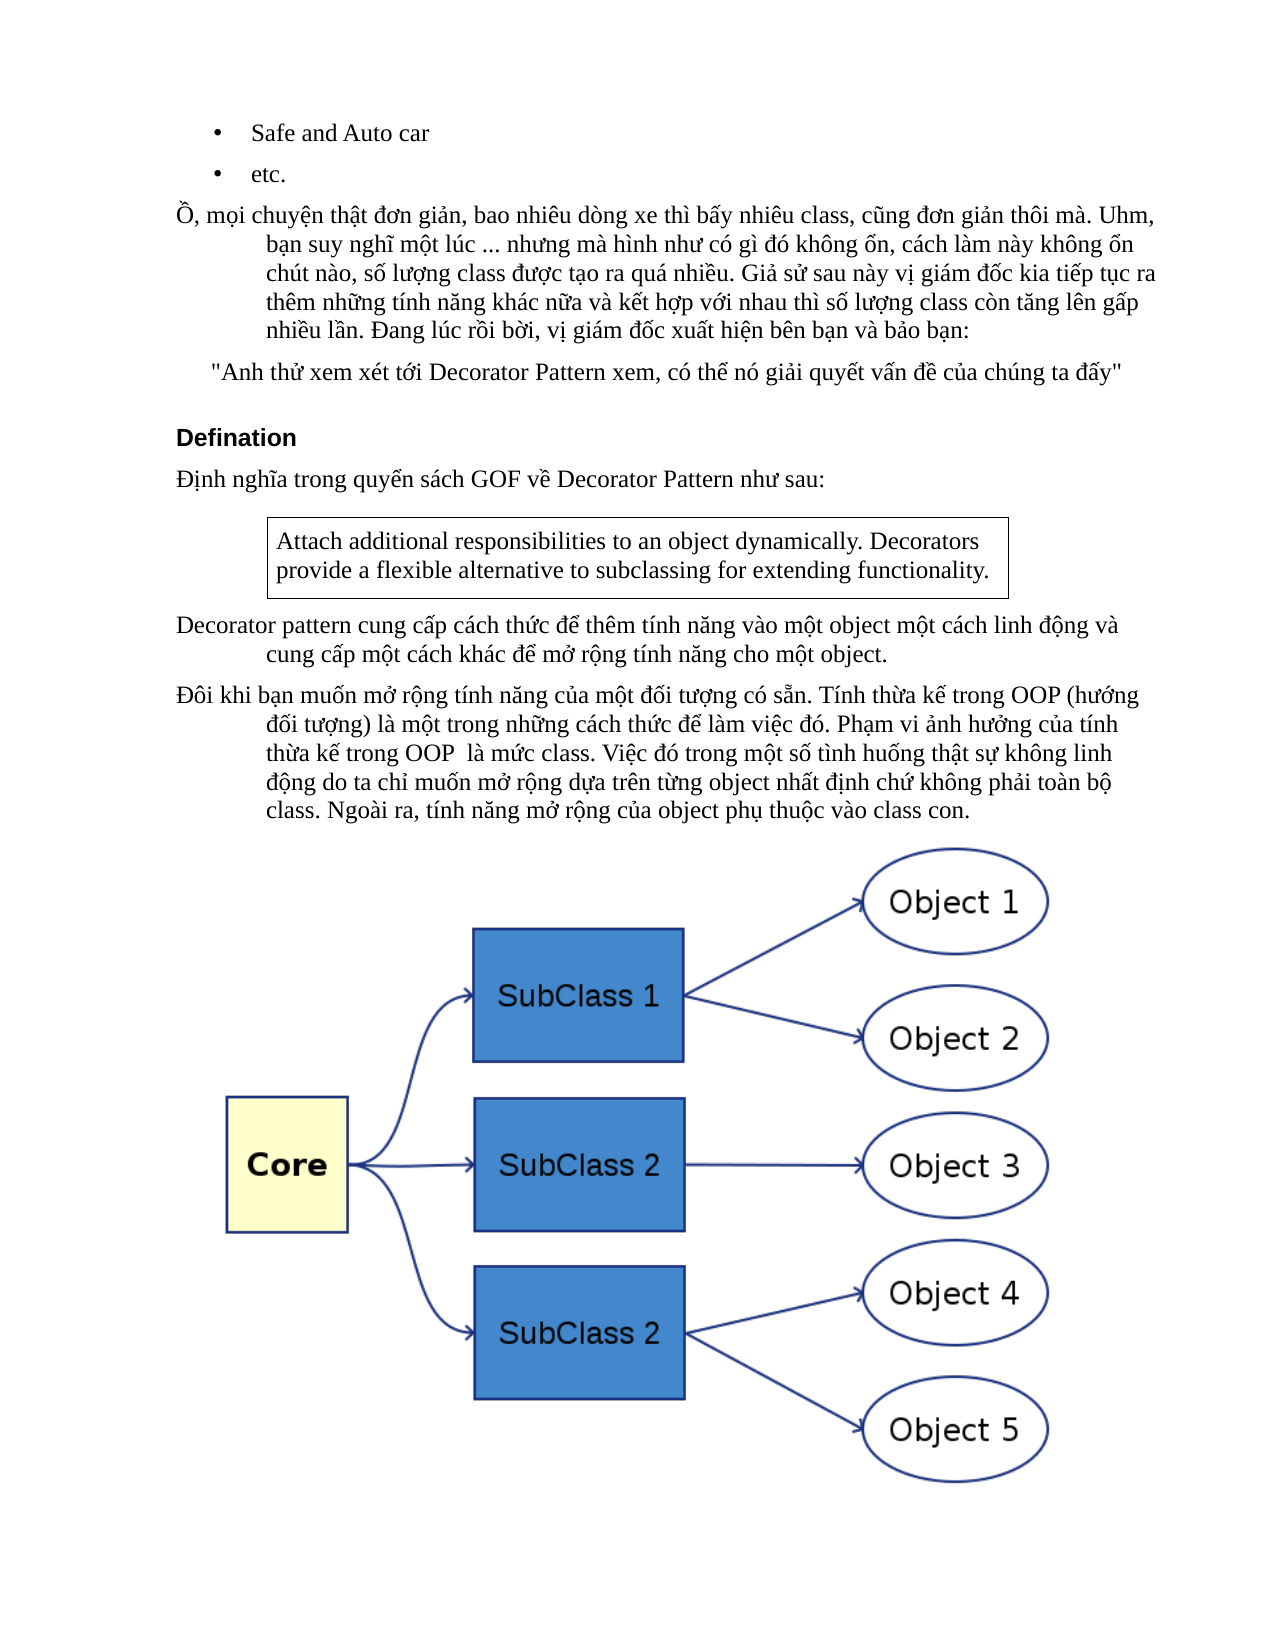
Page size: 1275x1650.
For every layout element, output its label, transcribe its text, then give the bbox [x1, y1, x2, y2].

text Ồ, mọi chuyện thật đơn giản, bao nhiêu dòng xe thì bấy nhiêu class, cũng đơn giản thôi mà. Uhm, bạn suy nghĩ một lúc ... nhưng mà hình như có gì đó không ổn, cách làm này không ổn chút nào, số lượng class được tạo ra quá nhiều. Giả sử sau này vị giám đốc kia tiếp tục ra thêm những tính năng khác nữa và kết hợp với nhau thì số lượng class còn tăng lên gấp nhiều lần. Đang lúc rồi bời, vị giám đốc xuất hiện bên bạn và bảo bạn: [176, 201, 1157, 344]
subtitle Defination [176, 423, 1157, 452]
text Decorator pattern cung cấp cách thức để thêm tính năng vào một object một cách linh động và cung cấp một cách khác để mở rộng tính năng cho một object. [176, 505, 1157, 668]
picture [214, 836, 1061, 1495]
text "Anh thử xem xét tới Decorator Pattern xem, có thể nó giải quyết vấn đề của chúng ta đấy" [176, 357, 1157, 386]
text Định nghĩa trong quyển sách GOF về Decorator Pattern như sau: [176, 464, 1157, 493]
text Attach additional responsibilities to an object dynamically. Decorators provide a flexible alternative to subclassing for extending functionality. [276, 526, 999, 584]
text Đôi khi bạn muốn mở rộng tính năng của một đối tượng có sẵn. Tính thừa kế trong OOP (hướng đối tượng) là một trong những cách thức để làm việc đó. Phạm vi ảnh hưởng của tính thừa kế trong OOP là mức class. Việc đó trong một số tình huống thật sự không linh động do ta chỉ muốn mở rộng dựa trên từng object nhất định chứ không phải toàn bộ class. Ngoài ra, tính năng mở rộng của object phụ thuộc vào class con. [176, 680, 1157, 824]
list Safe and Auto car [213, 118, 1157, 147]
list etc. [213, 159, 1157, 188]
